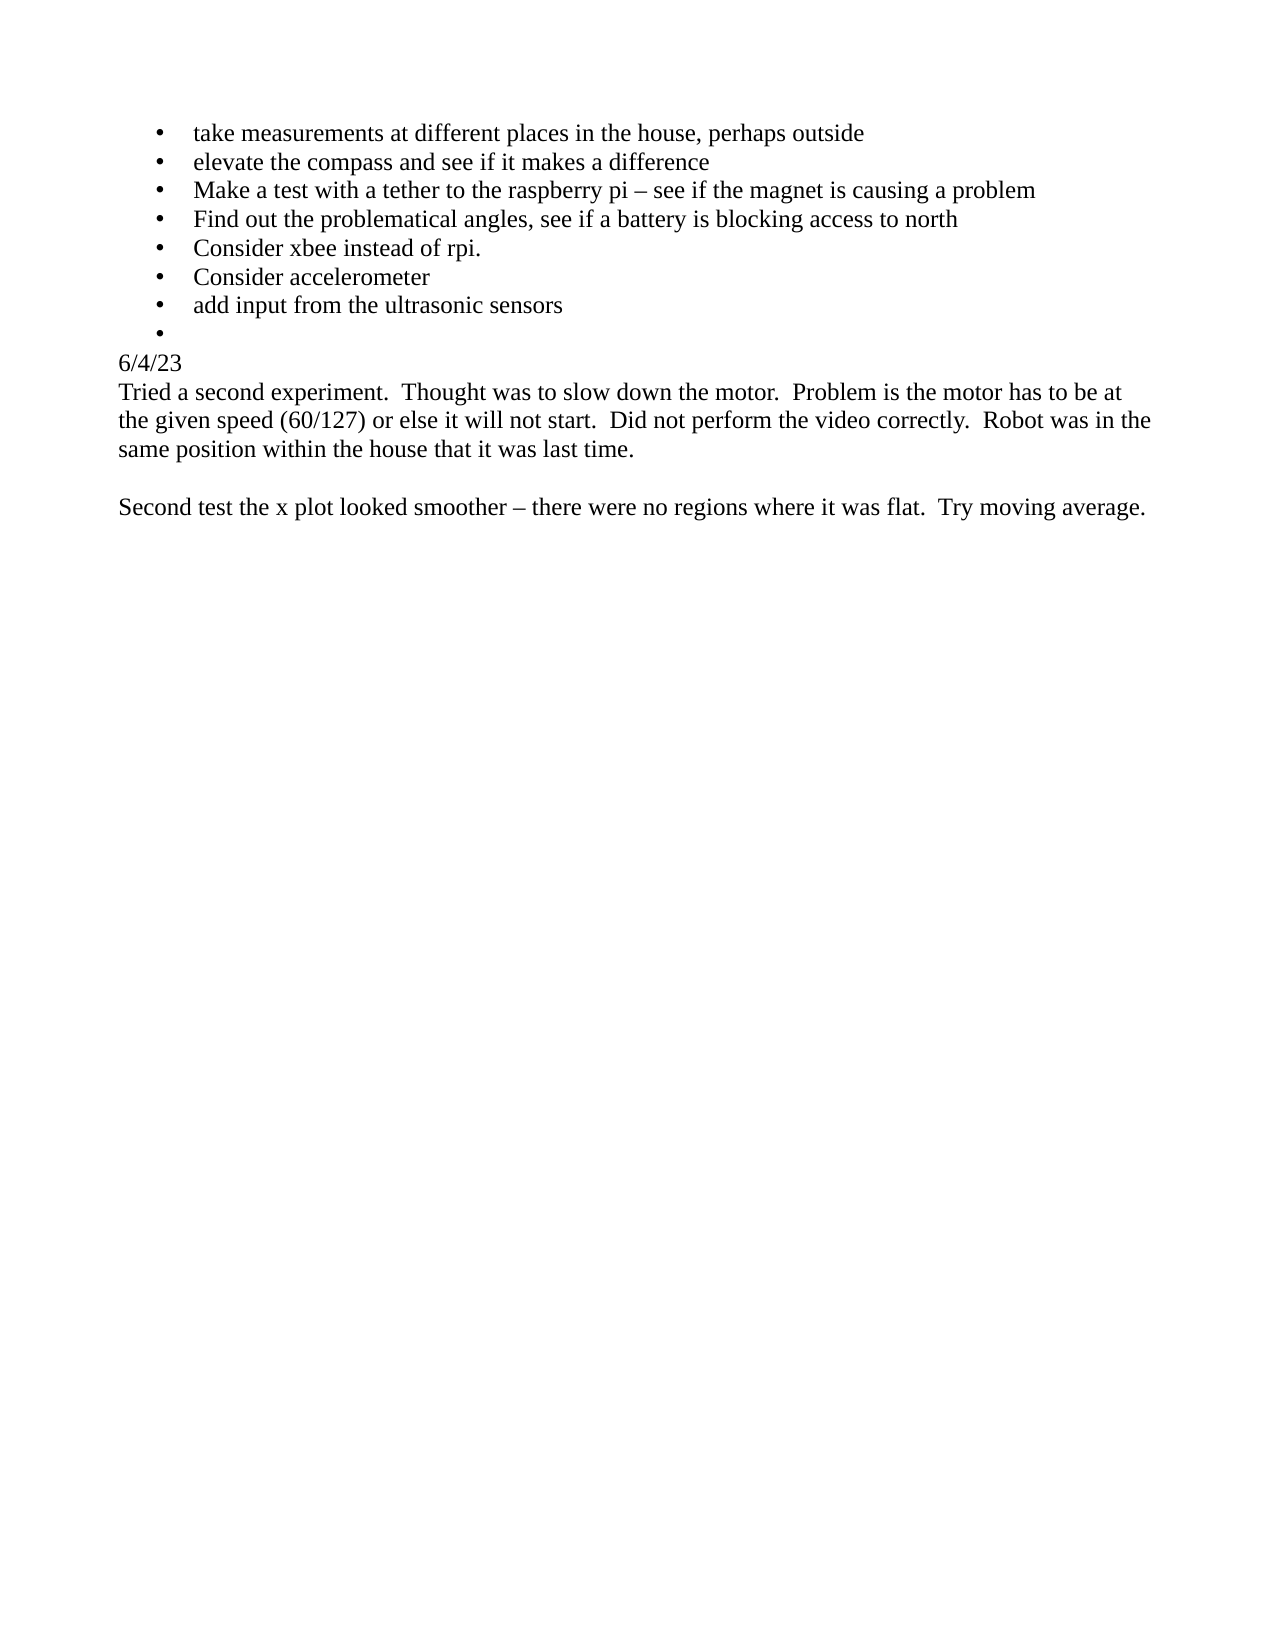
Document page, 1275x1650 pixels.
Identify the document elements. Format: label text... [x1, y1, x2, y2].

list elevate the compass and see if it makes a difference [156, 147, 1157, 176]
text 6/4/23 [118, 348, 1157, 377]
list Consider accelerometer [156, 262, 1157, 291]
list Consider xbee instead of rpi. [156, 233, 1157, 262]
text Tried a second experiment. Thought was to slow down the motor. Problem is the motor has to be at the given speed (60/127) or else it will not start. Did not perform the video correctly. Robot was in the same position within the house that it was last time. [118, 377, 1157, 463]
list add input from the ultrasonic sensors [156, 291, 1157, 319]
text Second test the x plot looked smoother – there were no regions where it was flat. Try moving average. [118, 492, 1157, 521]
list take measurements at different places in the house, perhaps outside [156, 118, 1157, 147]
list Make a test with a tether to the raspberry pi – see if the magnet is causing a problem [156, 176, 1157, 204]
list Find out the problematical angles, see if a battery is blocking access to north [156, 204, 1157, 233]
